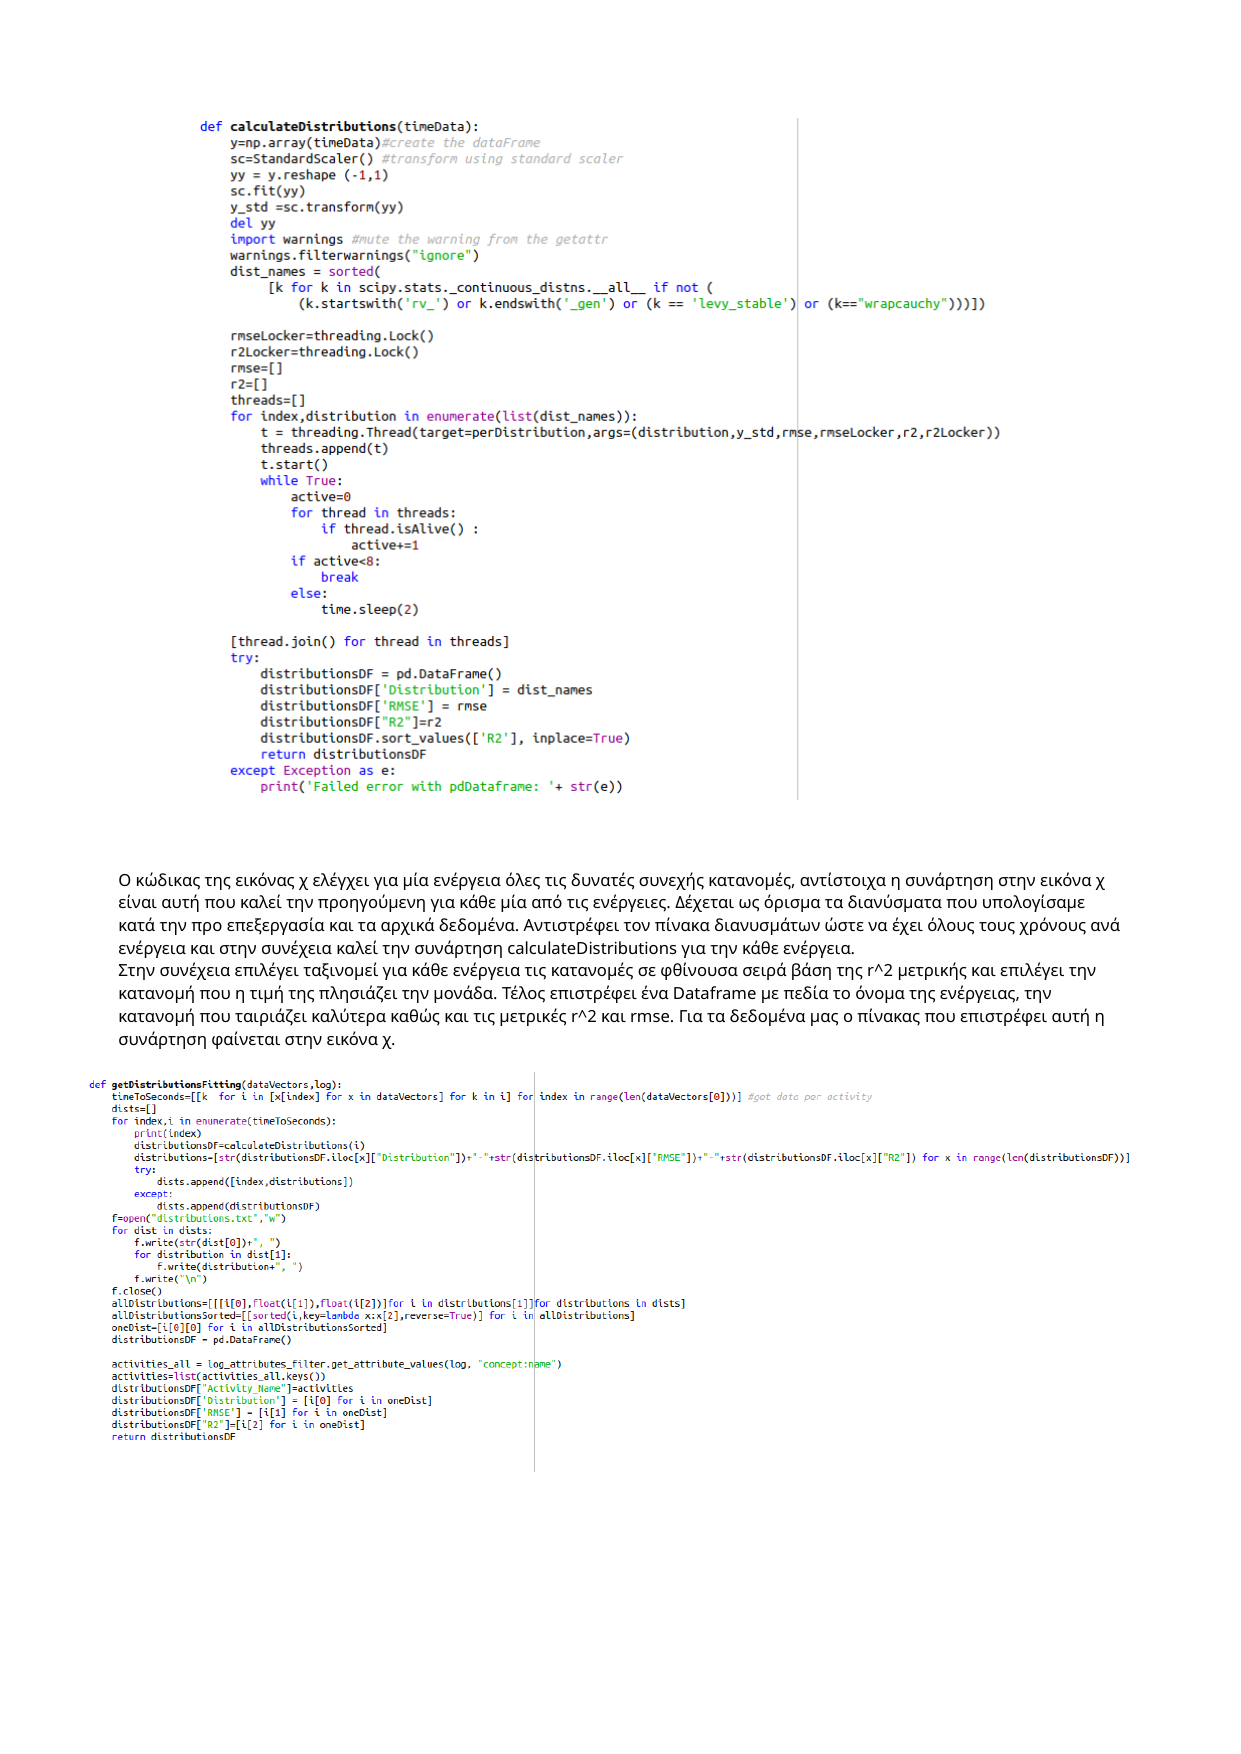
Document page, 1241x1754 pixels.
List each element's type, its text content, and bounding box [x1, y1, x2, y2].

picture [87, 1072, 1153, 1472]
text Ο κώδικας της εικόνας χ ελέγχει για μία ενέργεια όλες τις δυνατές συνεχής κατανομές, αντίστοιχα η συνάρτηση στην εικόνα χ είναι αυτή που καλεί την προηγούμενη για κάθε μία από τις ενέργειες. Δέχεται ως όρισμα τα διανύσματα που υπολογίσαμε κατά την προ επεξεργασία και τα αρχικά δεδομένα. Αντιστρέφει τον πίνακα διανυσμάτων ώστε να έχει όλους τους χρόνους ανά ενέργεια και στην συνέχεια καλεί την συνάρτηση calculateDistributions για την κάθε ενέργεια. [118, 868, 1122, 959]
picture [198, 118, 1043, 800]
text Στην συνέχεια επιλέγει ταξινομεί για κάθε ενέργεια τις κατανομές σε φθίνουσα σειρά βάση της r^2 μετρικής και επιλέγει την κατανομή που η τιμή της πλησιάζει την μονάδα. Τέλος επιστρέφει ένα Dataframe με πεδία το όνομα της ενέργειας, την κατανομή που ταιριάζει καλύτερα καθώς και τις μετρικές r^2 και rmse. Για τα δεδομένα μας ο πίνακας που επιστρέφει αυτή η συνάρτηση φαίνεται στην εικόνα χ. [118, 959, 1122, 1050]
